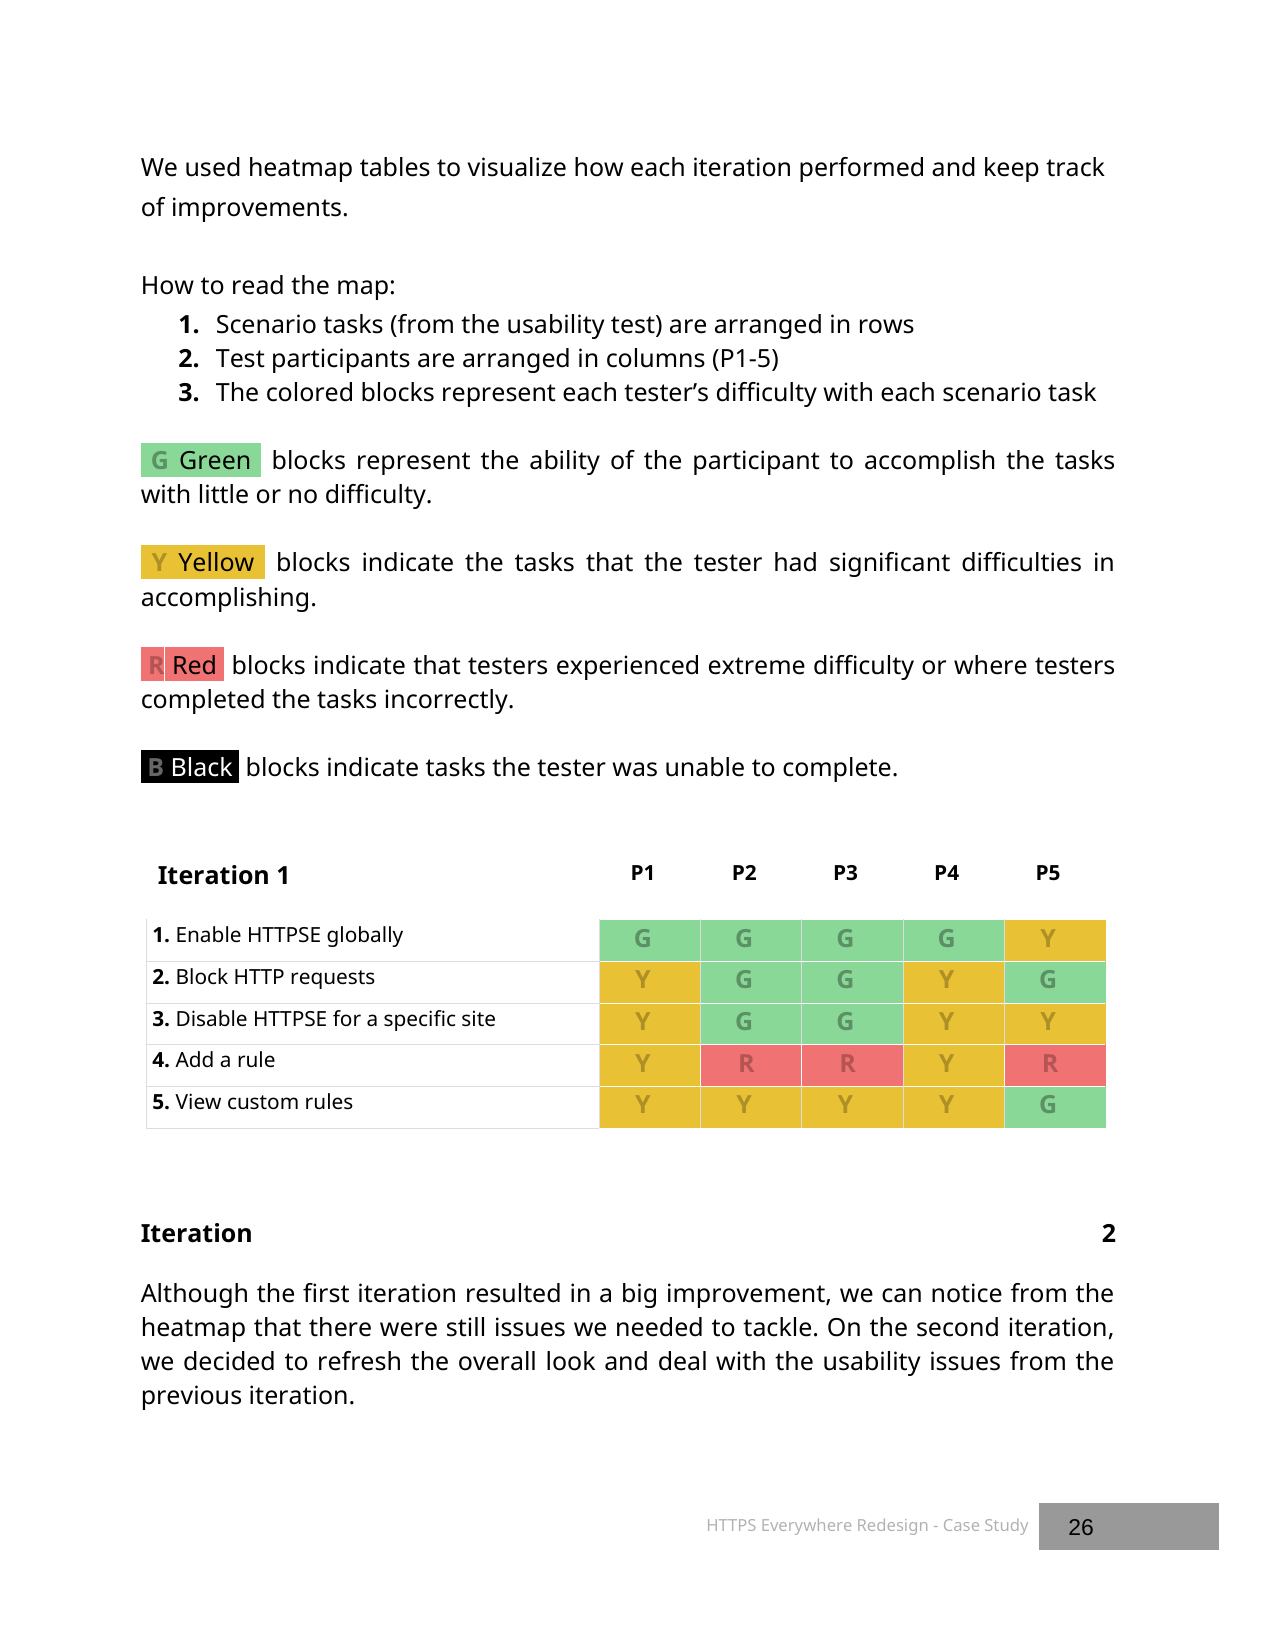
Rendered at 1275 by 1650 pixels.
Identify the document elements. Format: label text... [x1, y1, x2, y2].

text Y Yellow blocks indicate the tasks that the tester had significant difficulties in accomplishing. [141, 545, 1116, 613]
table_cell G [701, 962, 801, 1003]
table_cell 5. View custom rules [147, 1087, 599, 1128]
table_cell Y [701, 1087, 801, 1128]
table_cell G [701, 920, 801, 961]
list Test participants are arranged in columns (P1-5) [178, 341, 1116, 375]
table_cell 3. Disable HTTPSE for a specific site [147, 1004, 599, 1044]
list Scenario tasks (from the usability test) are arranged in rows [178, 307, 1116, 341]
table_cell G [1005, 1086, 1106, 1128]
text How to read the map: [141, 267, 1125, 302]
table_cell G [1005, 961, 1106, 1003]
table_cell G [701, 1004, 801, 1044]
table_cell R [701, 1045, 801, 1086]
table_cell Y [904, 1004, 1004, 1044]
table_cell G [600, 920, 700, 961]
table_cell R [1005, 1044, 1106, 1086]
table_cell 2. Block HTTP requests [147, 962, 599, 1003]
table_cell 4. Add a rule [147, 1045, 599, 1086]
table_cell Y [1005, 920, 1106, 961]
text B Black blocks indicate tasks the tester was unable to complete. [141, 749, 1116, 783]
table_cell Y [600, 962, 700, 1003]
table_cell R [802, 1045, 903, 1086]
table_cell G [904, 920, 1004, 961]
table_header P5 [1005, 858, 1105, 919]
table_cell Y [1005, 1003, 1106, 1044]
table_cell Y [904, 1045, 1004, 1086]
table_header Iteration 1 [146, 857, 599, 919]
text We used heatmap tables to visualize how each iteration performed and keep track of improvements. [141, 150, 1125, 223]
table_header P1 [600, 858, 700, 919]
table_cell Y [600, 1004, 700, 1044]
table_cell G [802, 1004, 903, 1044]
table_header P2 [701, 858, 801, 919]
table_cell Y [600, 1087, 700, 1128]
text Iteration 2 Although the first iteration resulted in a big improvement, we can notice from the heatmap that there were still issues we needed to tackle. On the second iteration, we decided to refresh the overall look and deal with the usability issues from the previous iteration. [141, 1215, 1116, 1412]
table_cell Y [600, 1045, 700, 1086]
list The colored blocks represent each tester’s difficulty with each scenario task [178, 375, 1116, 409]
table_cell G [802, 962, 903, 1003]
table_cell Y [904, 962, 1004, 1003]
table_cell Y [802, 1087, 903, 1128]
table_cell G [802, 920, 903, 961]
text R Red blocks indicate that testers experienced extreme difficulty or where testers completed the tasks incorrectly. [141, 647, 1116, 715]
text G Green blocks represent the ability of the participant to accomplish the tasks with little or no difficulty. [141, 443, 1116, 511]
table_header P3 [802, 858, 903, 919]
table_header P4 [904, 858, 1004, 919]
table_cell 1. Enable HTTPSE globally [147, 919, 599, 961]
table_cell Y [904, 1087, 1004, 1128]
